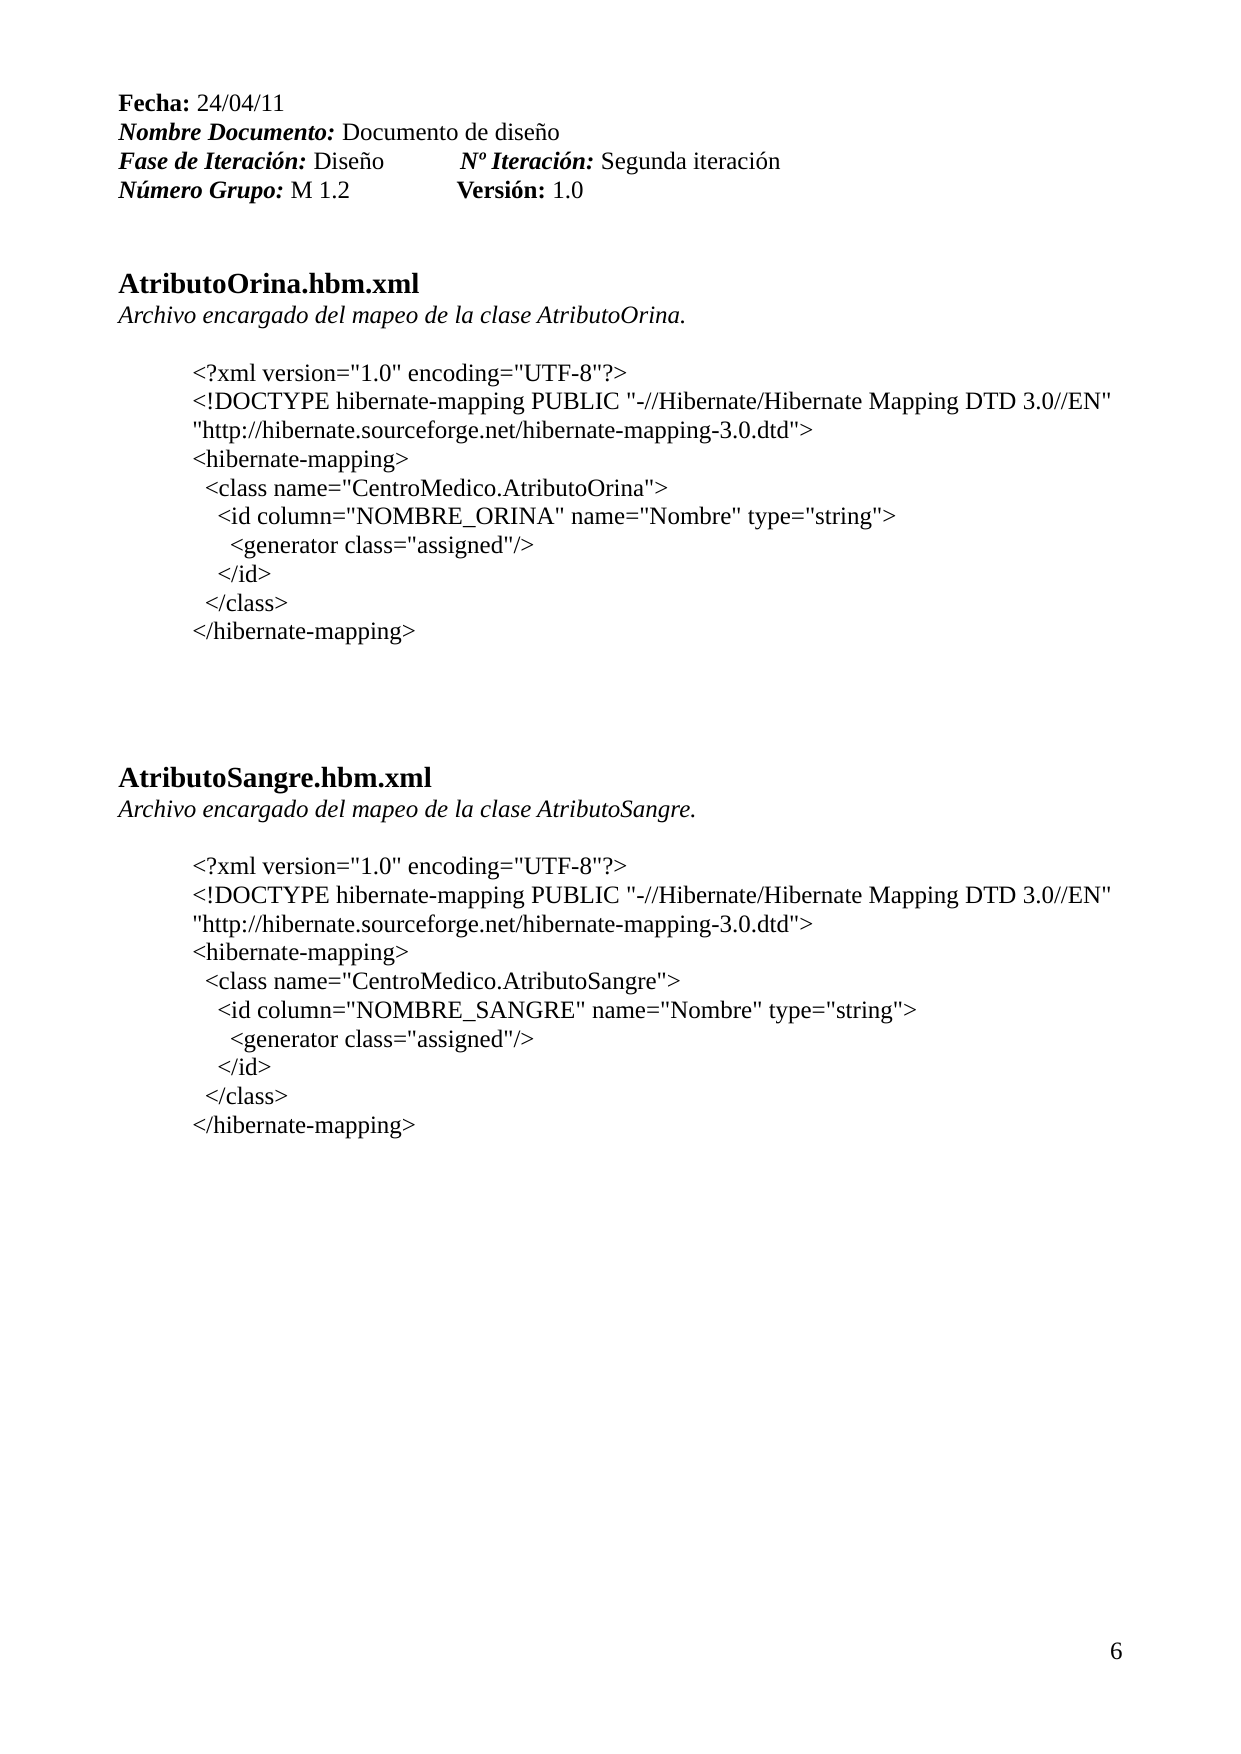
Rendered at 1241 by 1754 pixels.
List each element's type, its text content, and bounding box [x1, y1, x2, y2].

text <id column="NOMBRE_SANGRE" name="Nombre" type="string"> [192, 995, 1122, 1024]
text <hibernate-mapping> [192, 937, 1122, 966]
text </class> [192, 1081, 1122, 1110]
text </hibernate-mapping> [192, 616, 1122, 645]
text <id column="NOMBRE_ORINA" name="Nombre" type="string"> [192, 501, 1122, 530]
text <generator class="assigned"/> [192, 530, 1122, 559]
text AtributoSangre.hbm.xml [118, 760, 1122, 794]
text <!DOCTYPE hibernate-mapping PUBLIC "-//Hibernate/Hibernate Mapping DTD 3.0//EN" "http://hibernate.sourceforge.net/hibernate-mapping-3.0.dtd"> [192, 880, 1122, 937]
text <hibernate-mapping> [192, 444, 1122, 473]
text </id> [192, 559, 1122, 588]
text Archivo encargado del mapeo de la clase AtributoSangre. [118, 794, 1122, 822]
text AtributoOrina.hbm.xml [118, 267, 1122, 300]
text <generator class="assigned"/> [192, 1024, 1122, 1052]
text </id> [192, 1052, 1122, 1081]
text Archivo encargado del mapeo de la clase AtributoOrina. [118, 300, 1122, 329]
text <!DOCTYPE hibernate-mapping PUBLIC "-//Hibernate/Hibernate Mapping DTD 3.0//EN" "http://hibernate.sourceforge.net/hibernate-mapping-3.0.dtd"> [192, 386, 1122, 444]
text </hibernate-mapping> [192, 1110, 1122, 1139]
text </class> [192, 588, 1122, 616]
text <?xml version="1.0" encoding="UTF-8"?> [192, 358, 1122, 386]
text <class name="CentroMedico.AtributoSangre"> [192, 966, 1122, 995]
text <?xml version="1.0" encoding="UTF-8"?> [192, 851, 1122, 880]
text <class name="CentroMedico.AtributoOrina"> [192, 473, 1122, 501]
